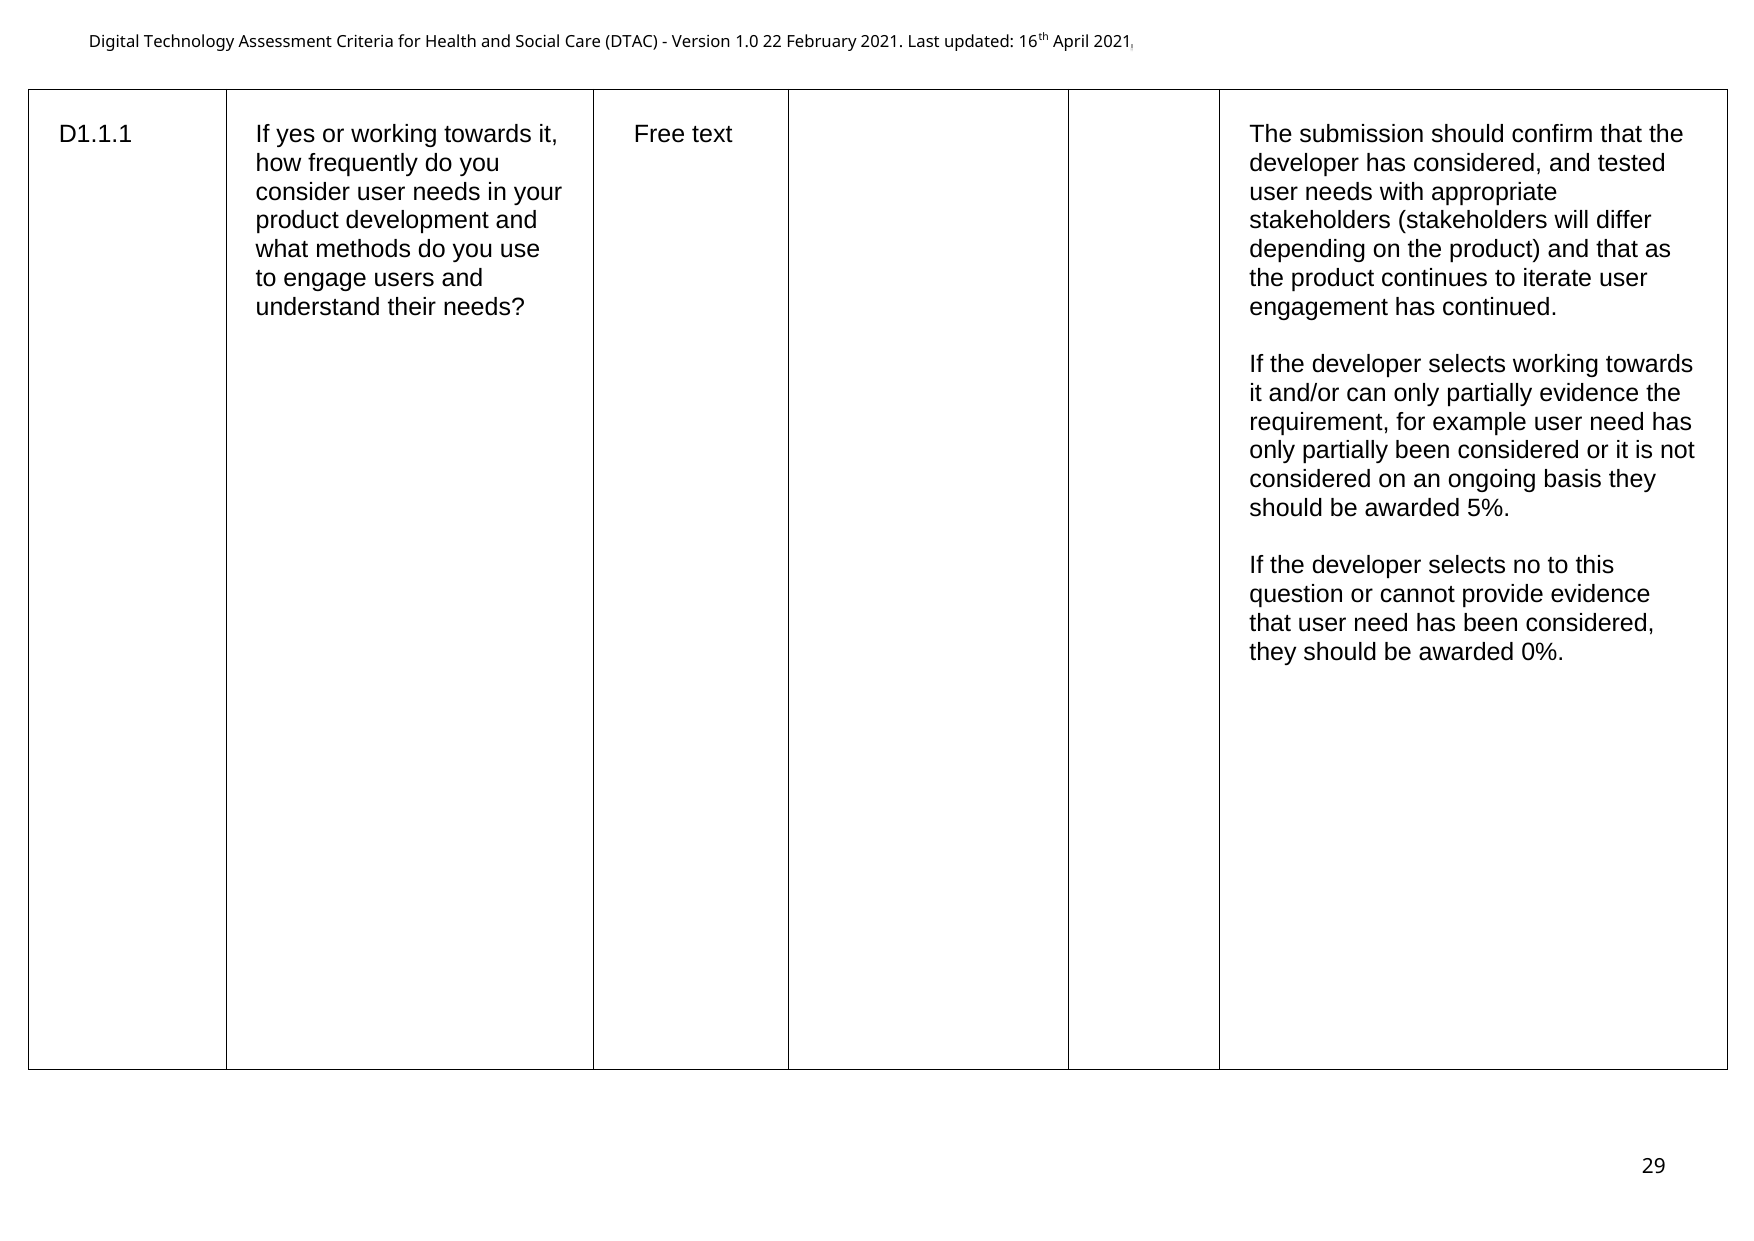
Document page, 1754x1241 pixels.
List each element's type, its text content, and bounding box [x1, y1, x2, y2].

table_cell [1069, 90, 1219, 1069]
table_cell Free text [594, 90, 788, 1069]
table_cell If yes or working towards it, how frequently do you consider user needs in your product development and what methods do you use to engage users and understand their needs? [227, 90, 593, 1069]
table_cell D1.1.1 [29, 90, 226, 1069]
table_cell The submission should confirm that the developer has considered, and tested user needs with appropriate stakeholders (stakeholders will differ depending on the product) and that as the product continues to iterate user engagement has continued. If the developer selects working towards it and/or can only partially evidence the requirement, for example user need has only partially been considered or it is not considered on an ongoing basis they should be awarded 5%. If the developer selects no to this question or cannot provide evidence that user need has been considered, they should be awarded 0%. [1220, 90, 1727, 1069]
table_cell [789, 90, 1068, 1069]
